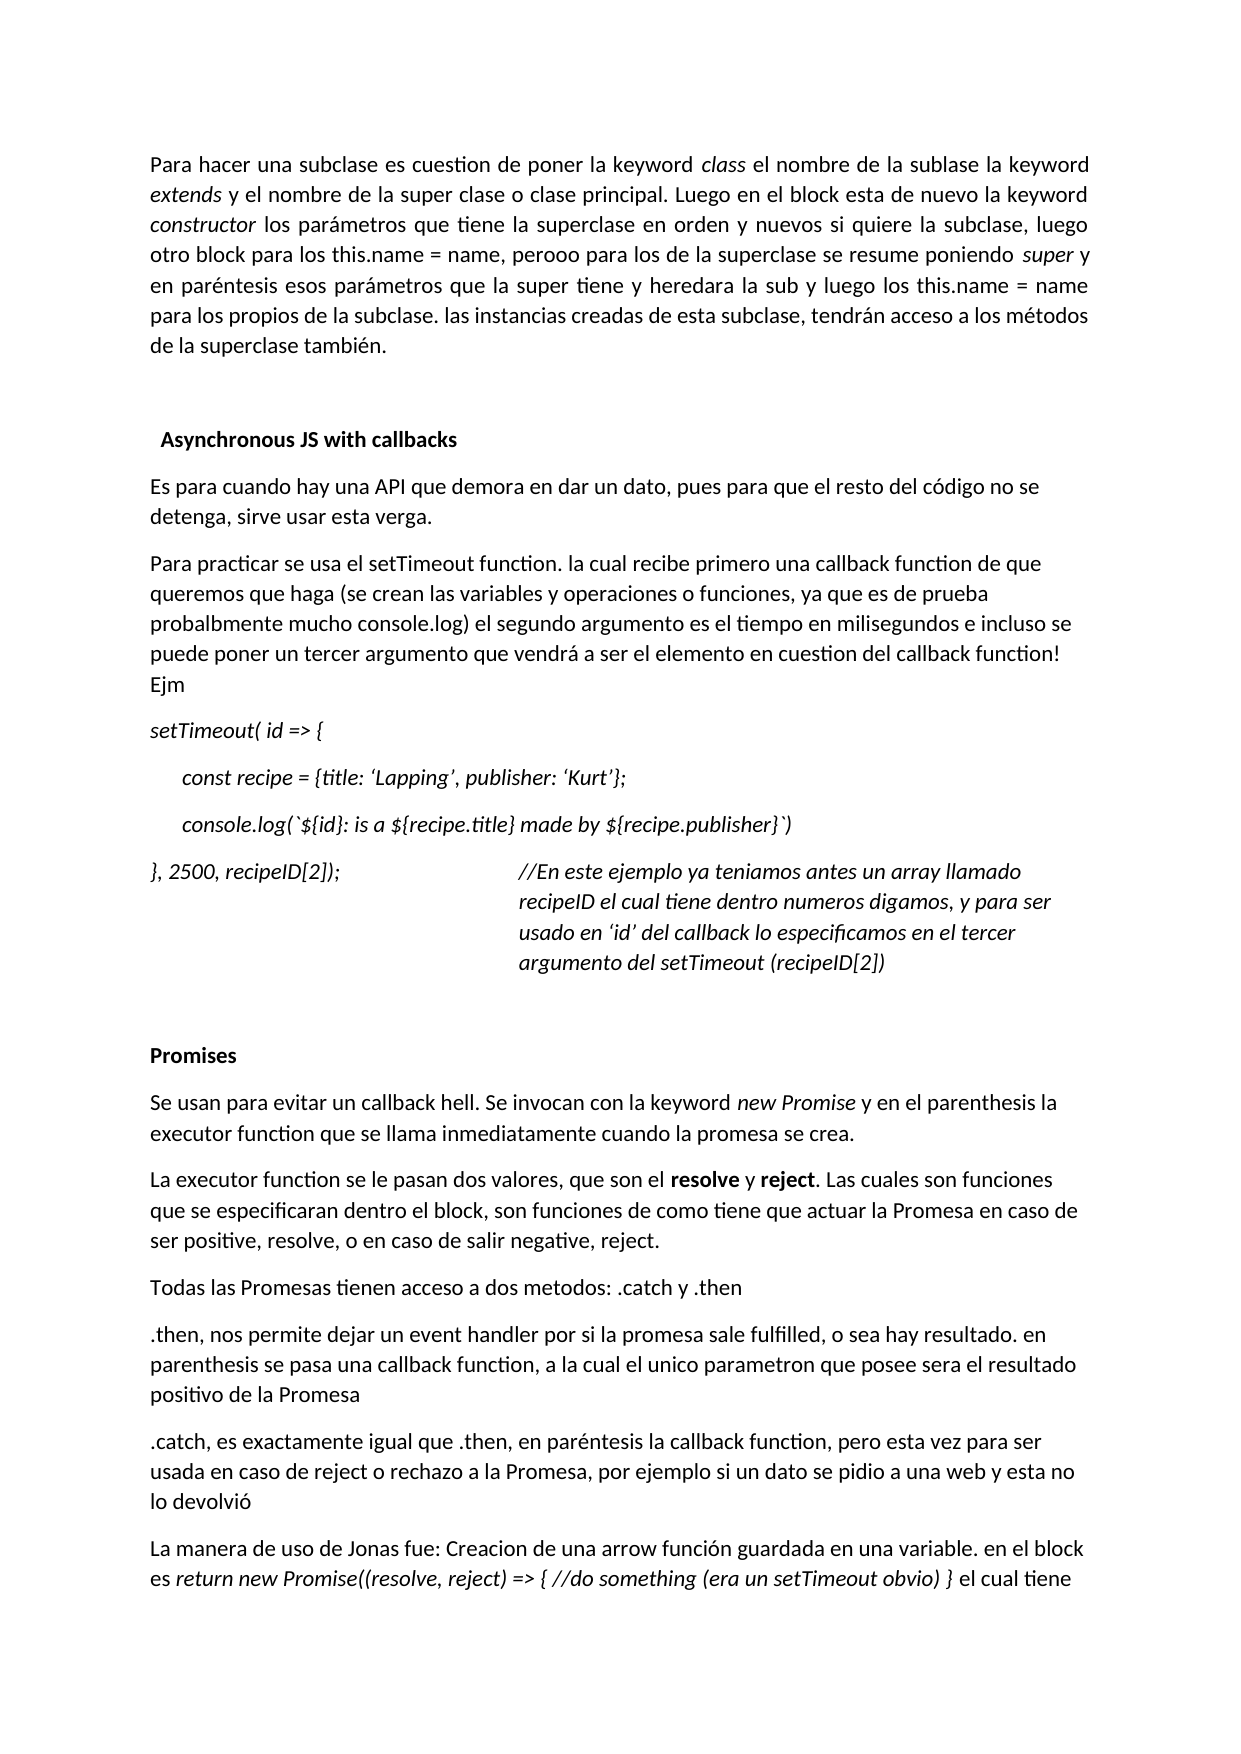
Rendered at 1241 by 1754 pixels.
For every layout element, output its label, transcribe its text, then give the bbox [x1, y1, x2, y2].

text Promises [150, 1042, 1090, 1070]
text Para practicar se usa el setTimeout function. la cual recibe primero una callback function de que queremos que haga (se crean las variables y operaciones o funciones, ya que es de prueba probalbmente mucho console.log) el segundo argumento es el tiempo en milisegundos e incluso se puede poner un tercer argumento que vendrá a ser el elemento en cuestion del callback function! Ejm [150, 549, 1090, 698]
text Para hacer una subclase es cuestion de poner la keyword class el nombre de la sublase la keyword extends y el nombre de la super clase o clase principal. Luego en el block esta de nuevo la keyword constructor los parámetros que tiene la superclase en orden y nuevos si quiere la subclase, luego otro block para los this.name = name, perooo para los de la superclase se resume poniendo super y en paréntesis esos parámetros que la super tiene y heredara la sub y luego los this.name = name para los propios de la subclase. las instancias creadas de esta subclase, tendrán acceso a los métodos de la superclase también. [150, 150, 1090, 359]
text .catch, es exactamente igual que .then, en paréntesis la callback function, pero esta vez para ser usada en caso de reject o rechazo a la Promesa, por ejemplo si un dato se pidio a una web y esta no lo devolvió [150, 1427, 1090, 1516]
text La executor function se le pasan dos valores, que son el resolve y reject. Las cuales son funciones que se especificaran dentro el block, son funciones de como tiene que actuar la Promesa en caso de ser positive, resolve, o en caso de salir negative, reject. [150, 1166, 1090, 1254]
text Se usan para evitar un callback hell. Se invocan con la keyword new Promise y en el parenthesis la executor function que se llama inmediatamente cuando la promesa se crea. [150, 1088, 1090, 1147]
text console.log(`${id}: is a ${recipe.title} made by ${recipe.publisher}`) [150, 810, 1090, 838]
text }, 2500, recipeID[2]); //En este ejemplo ya teniamos antes un array llamado recipeID el cual tiene dentro numeros digamos, y para ser usado en ‘id’ del callback lo especificamos en el tercer argumento del setTimeout (recipeID[2]) [150, 857, 1090, 976]
text La manera de uso de Jonas fue: Creacion de una arrow función guardada en una variable. en el block es return new Promise((resolve, reject) => { //do something (era un setTimeout obvio) } el cual tiene [150, 1534, 1090, 1593]
text .then, nos permite dejar un event handler por si la promesa sale fulfilled, o sea hay resultado. en parenthesis se pasa una callback function, a la cual el unico parametron que posee sera el resultado positivo de la Promesa [150, 1320, 1090, 1408]
text Es para cuando hay una API que demora en dar un dato, pues para que el resto del código no se detenga, sirve usar esta verga. [150, 472, 1090, 530]
text Asynchronous JS with callbacks [150, 425, 1090, 453]
text setTimeout( id => { [150, 717, 1090, 745]
text Todas las Promesas tienen acceso a dos metodos: .catch y .then [150, 1273, 1090, 1301]
text const recipe = {title: ‘Lapping’, publisher: ‘Kurt’}; [150, 763, 1090, 792]
